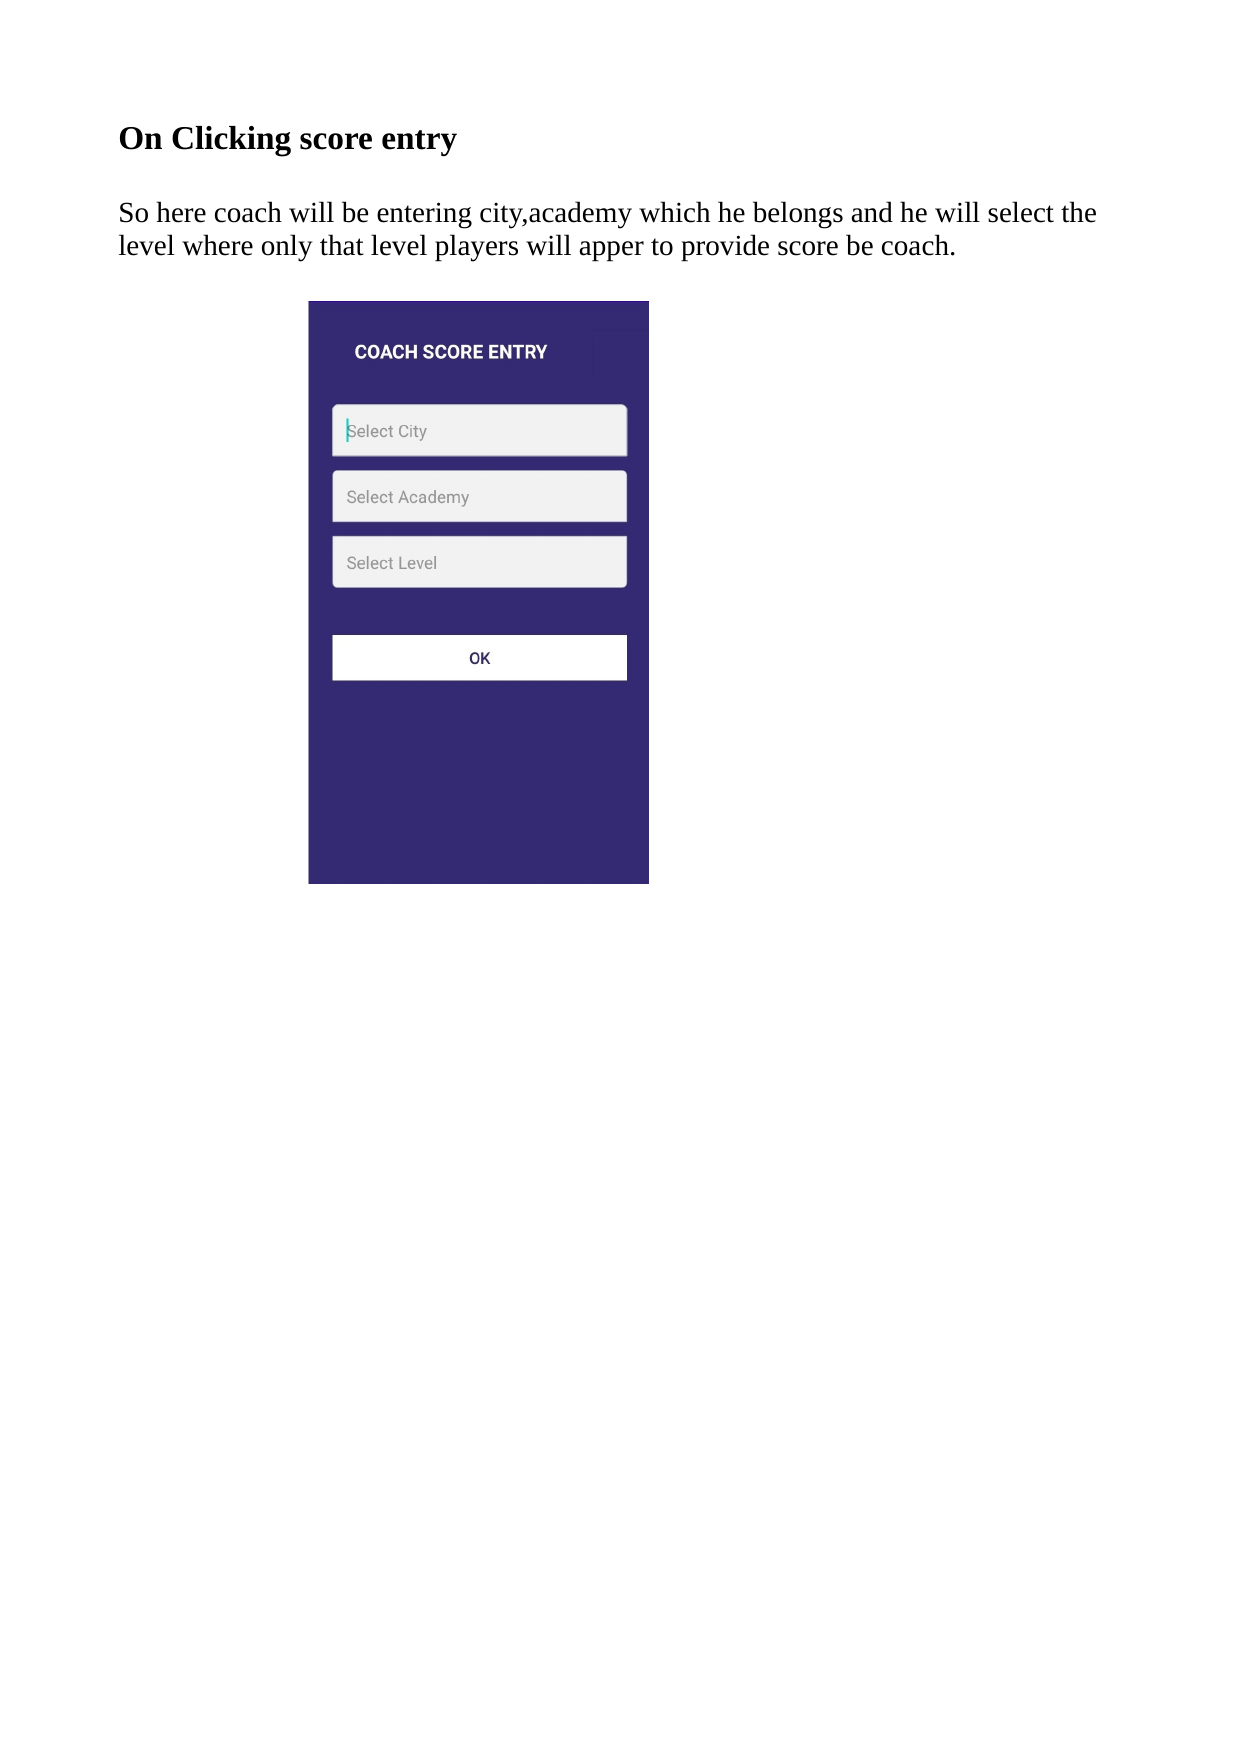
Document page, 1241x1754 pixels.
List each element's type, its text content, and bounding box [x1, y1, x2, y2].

text On Clicking score entry [118, 118, 1122, 156]
picture [307, 301, 649, 884]
text So here coach will be entering city,academy which he belongs and he will select the level where only that level players will apper to provide score be coach. [118, 195, 1122, 262]
